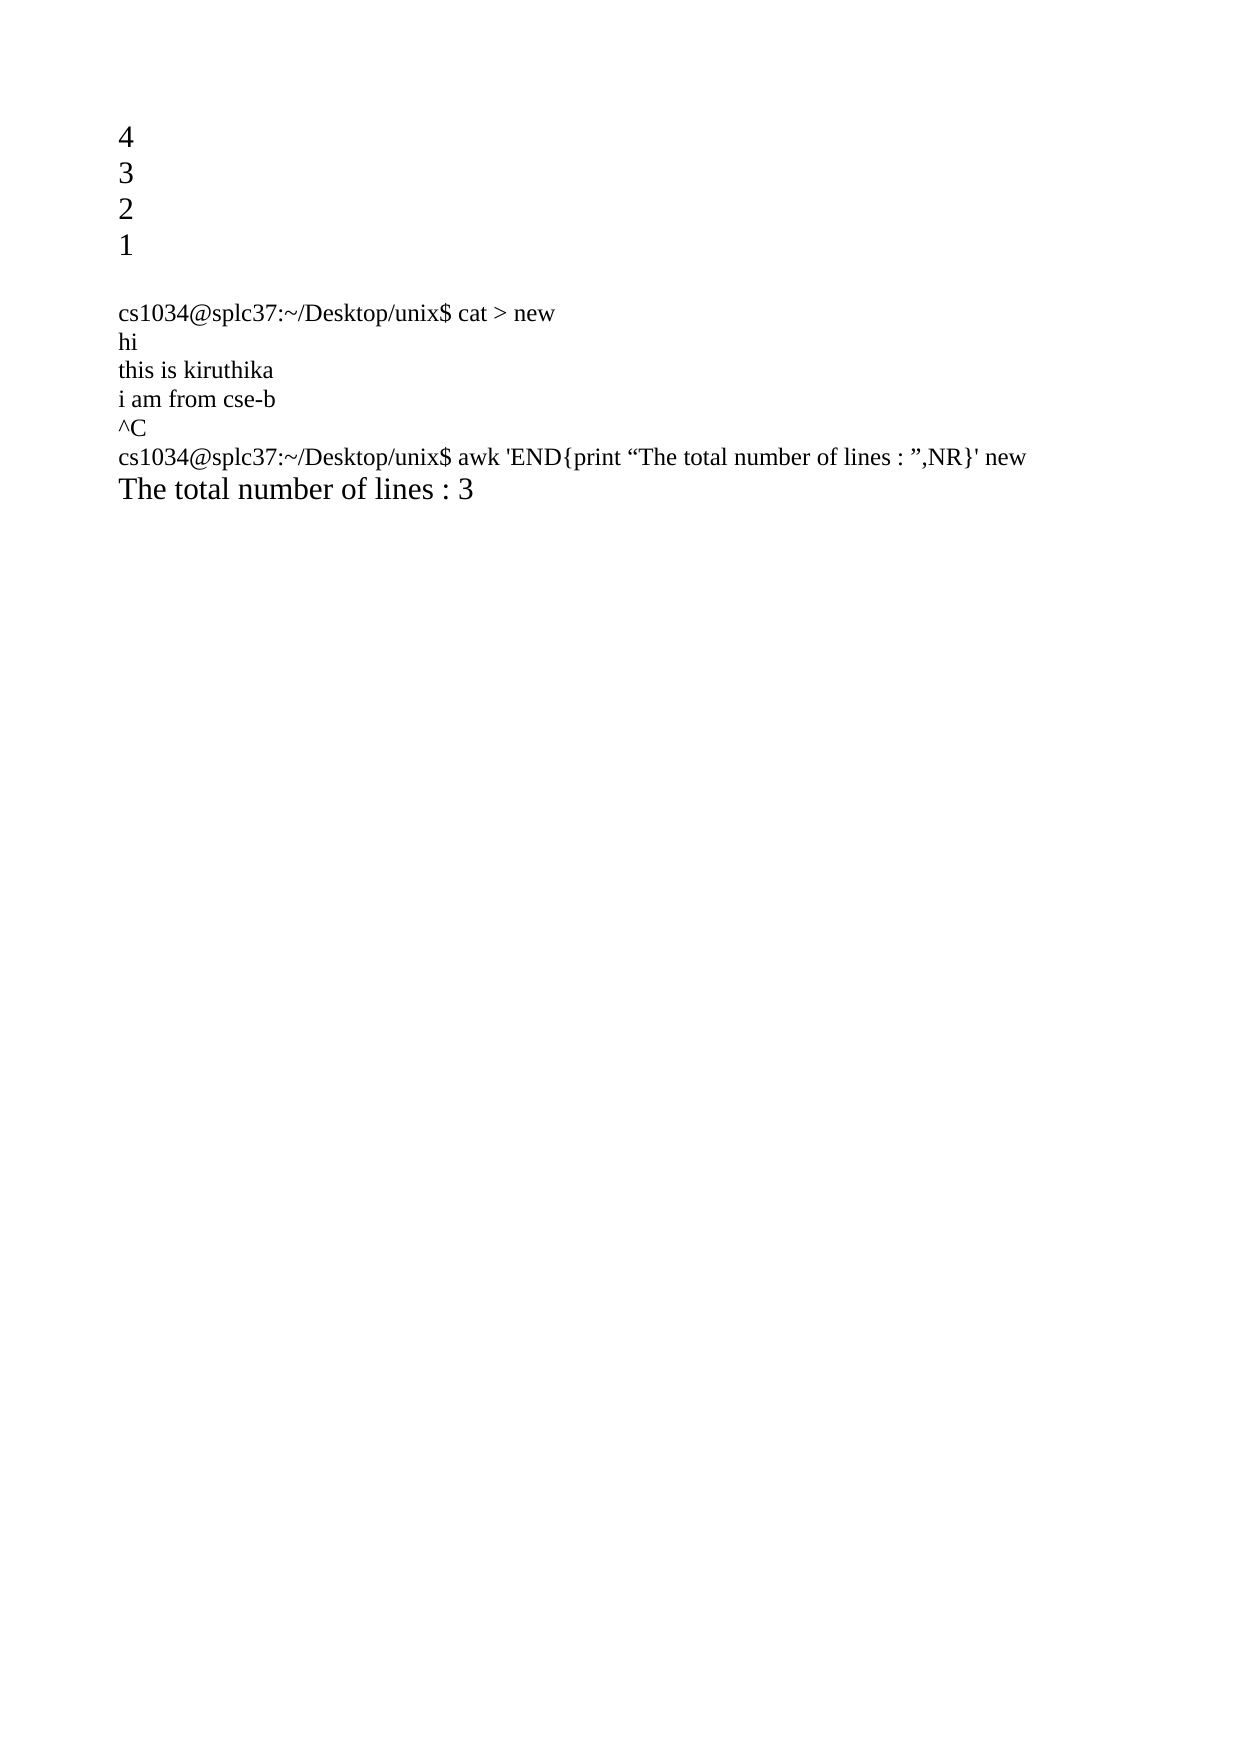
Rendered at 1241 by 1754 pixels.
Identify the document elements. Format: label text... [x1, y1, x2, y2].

text cs1034@splc37:~/Desktop/unix$ cat > new [118, 298, 1122, 327]
text i am from cse-b [118, 384, 1122, 413]
text The total number of lines : 3 [118, 470, 1122, 506]
text 2 [118, 190, 1122, 226]
text 4 [118, 118, 1122, 154]
text 3 [118, 154, 1122, 190]
text ^C [118, 413, 1122, 442]
text cs1034@splc37:~/Desktop/unix$ awk 'END{print “The total number of lines : ”,NR}' new [118, 442, 1122, 470]
text hi [118, 327, 1122, 355]
text 1 [118, 226, 1122, 262]
text this is kiruthika [118, 355, 1122, 384]
